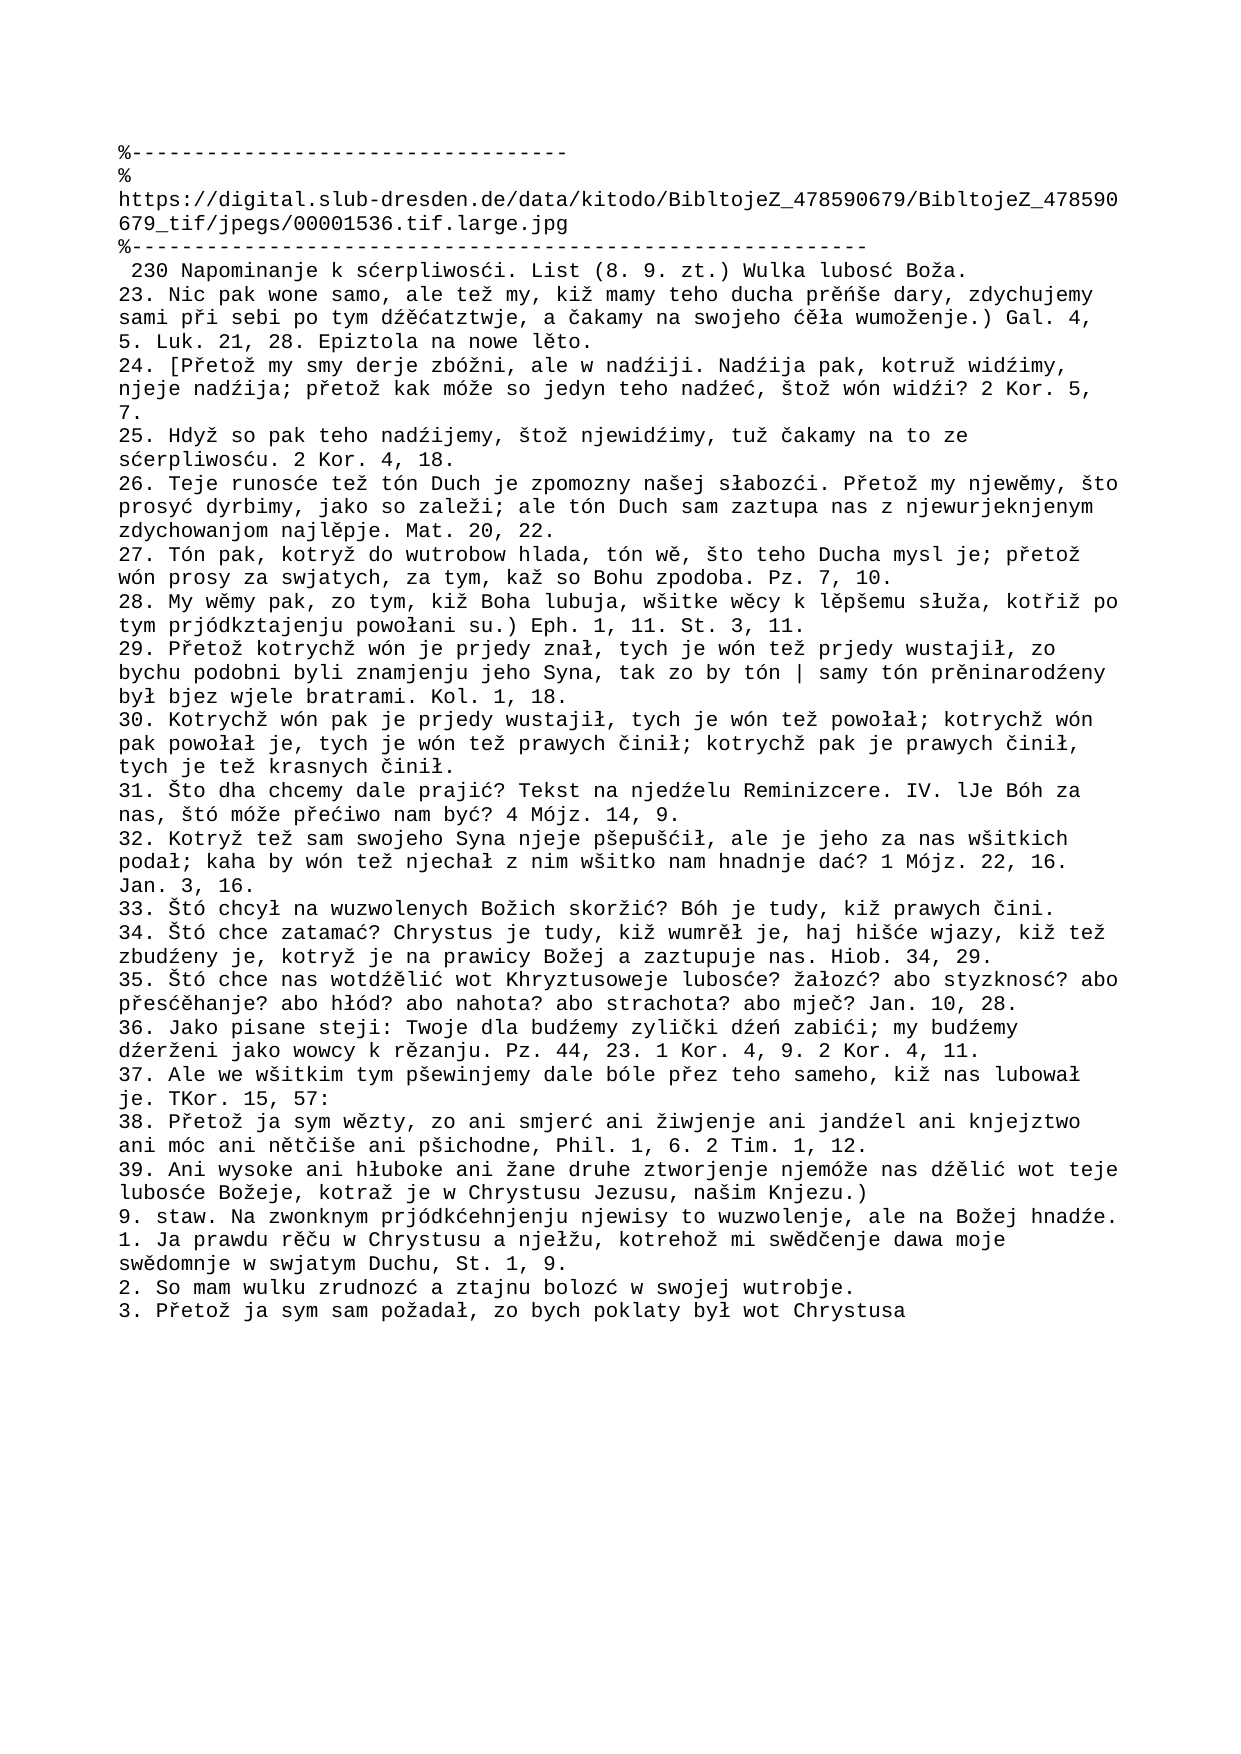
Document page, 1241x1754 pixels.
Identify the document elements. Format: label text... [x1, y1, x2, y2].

text 230 Napominanje k sćerpliwosći. List (8. 9. zt.) Wulka lubosć Boža. [118, 260, 1122, 284]
text 36. Jako pisane steji: Twoje dla budźemy zylički dźeń zabići; my budźemy dźerženi jako wowcy k rězanju. Pz. 44, 23. 1 Kor. 4, 9. 2 Kor. 4, 11. [118, 1017, 1122, 1064]
text 30. Kotrychž wón pak je prjedy wustajił, tych je wón tež powołał; kotrychž wón pak powołał je, tych je wón tež prawych činił; kotrychž pak je prawych činił, tych je tež krasnych činił. [118, 709, 1122, 780]
text 27. Tón pak, kotryž do wutrobow hlada, tón wě, što teho Ducha mysl je; přetož wón prosy za swjatych, za tym, kaž so Bohu zpodoba. Pz. 7, 10. [118, 544, 1122, 591]
text %----------------------------------- [118, 142, 1122, 165]
text 31. Što dha chcemy dale prajić? Tekst na njedźelu Reminizcere. IV. lJe Bóh za nas, štó móže přećiwo nam być? 4 Mójz. 14, 9. [118, 780, 1122, 827]
text 28. My wěmy pak, zo tym, kiž Boha lubuja, wšitke wěcy k lěpšemu słuža, kotřiž po tym prjódkztajenju powołani su.) Eph. 1, 11. St. 3, 11. [118, 591, 1122, 638]
text 3. Přetož ja sym sam požadał, zo bych poklaty był wot Chrystusa [118, 1300, 1122, 1324]
text 9. staw. Na zwonknym prjódkćehnjenju njewisy to wuzwolenje, ale na Božej hnadźe. [118, 1206, 1122, 1229]
text 39. Ani wysoke ani hłuboke ani žane druhe ztworjenje njemóže nas dźělić wot teje lubosće Božeje, kotraž je w Chrystusu Jezusu, našim Knjezu.) [118, 1158, 1122, 1206]
text 23. Nic pak wone samo, ale tež my, kiž mamy teho ducha prěńše dary, zdychujemy sami při sebi po tym dźěćatztwje, a čakamy na swojeho ćěła wumoženje.) Gal. 4, 5. Luk. 21, 28. Epiztola na nowe lěto. [118, 284, 1122, 354]
text 24. [Přetož my smy derje zbóžni, ale w nadźiji. Nadźija pak, kotruž widźimy, njeje nadźija; přetož kak móže so jedyn teho nadźeć, štož wón widźi? 2 Kor. 5, 7. [118, 354, 1122, 426]
text 29. Přetož kotrychž wón je prjedy znał, tych je wón tež prjedy wustajił, zo bychu podobni byli znamjenju jeho Syna, tak zo by tón | samy tón prěninarodźeny był bjez wjele bratrami. Kol. 1, 18. [118, 638, 1122, 709]
text %----------------------------------------------------------- [118, 236, 1122, 260]
text 25. Hdyž so pak teho nadźijemy, štož njewidźimy, tuž čakamy na to ze sćerpliwosću. 2 Kor. 4, 18. [118, 426, 1122, 473]
text 26. Teje runosće tež tón Duch je zpomozny našej słabozći. Přetož my njewěmy, što prosyć dyrbimy, jako so zaleži; ale tón Duch sam zaztupa nas z njewurjeknjenym zdychowanjom najlěpje. Mat. 20, 22. [118, 473, 1122, 544]
text 1. Ja prawdu rěču w Chrystusu a njełžu, kotrehož mi swědčenje dawa moje swědomnje w swjatym Duchu, St. 1, 9. [118, 1229, 1122, 1277]
text 35. Štó chce nas wotdźělić wot Khryztusoweje lubosće? žałozć? abo styzknosć? abo přesćěhanje? abo hłód? abo nahota? abo strachota? abo mječ? Jan. 10, 28. [118, 969, 1122, 1017]
text 37. Ale we wšitkim tym pšewinjemy dale bóle přez teho sameho, kiž nas lubował je. TKor. 15, 57: [118, 1064, 1122, 1111]
text % https://digital.slub-dresden.de/data/kitodo/BibltojeZ_478590679/BibltojeZ_478590679_tif/jpegs/00001536.tif.large.jpg [118, 165, 1122, 236]
text 2. So mam wulku zrudnozć a ztajnu bolozć w swojej wutrobje. [118, 1277, 1122, 1300]
text 33. Štó chcył na wuzwolenych Božich skoržić? Bóh je tudy, kiž prawych čini. [118, 898, 1122, 922]
text 38. Přetož ja sym wězty, zo ani smjerć ani žiwjenje ani jandźel ani knjejztwo ani móc ani nětčiše ani pšichodne, Phil. 1, 6. 2 Tim. 1, 12. [118, 1111, 1122, 1158]
text 34. Štó chce zatamać? Chrystus je tudy, kiž wumrěł je, haj hišće wjazy, kiž tež zbudźeny je, kotryž je na prawicy Božej a zaztupuje nas. Hiob. 34, 29. [118, 922, 1122, 969]
text 32. Kotryž tež sam swojeho Syna njeje pšepušćił, ale je jeho za nas wšitkich podał; kaha by wón tež njechał z nim wšitko nam hnadnje dać? 1 Mójz. 22, 16. Jan. 3, 16. [118, 827, 1122, 898]
